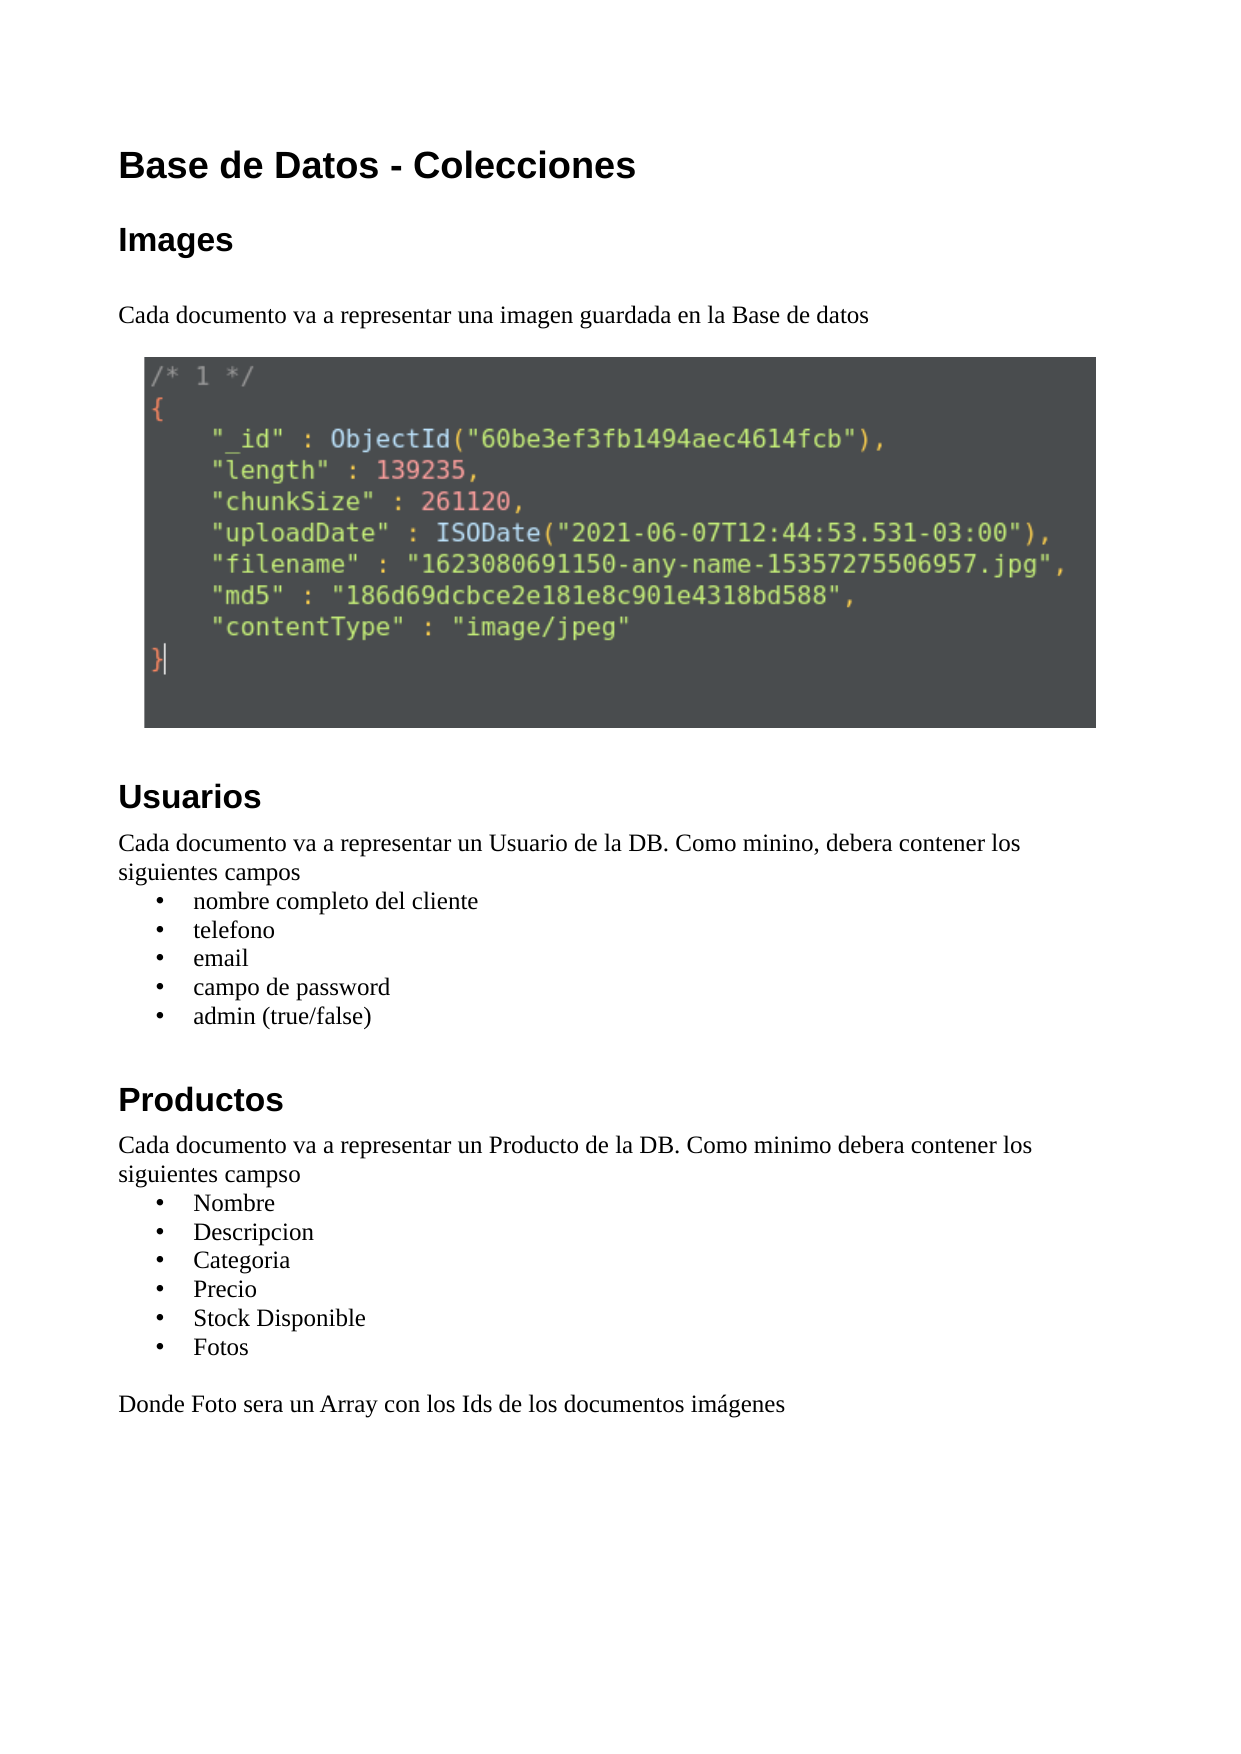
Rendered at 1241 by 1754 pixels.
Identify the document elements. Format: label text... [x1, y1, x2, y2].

picture [144, 357, 1096, 728]
list campo de password [156, 972, 1122, 1001]
list admin (true/false) [156, 1001, 1122, 1030]
list Precio [156, 1274, 1122, 1303]
list Categoria [156, 1246, 1122, 1274]
list nombre completo del cliente [156, 886, 1122, 915]
list Nombre [156, 1188, 1122, 1217]
list Descripcion [156, 1217, 1122, 1246]
subtitle Productos [118, 1079, 1122, 1118]
text Cada documento va a representar un Producto de la DB. Como minimo debera contener los siguientes campso [118, 1131, 1122, 1188]
text Donde Foto sera un Array con los Ids de los documentos imágenes [118, 1389, 1122, 1418]
list Fotos [156, 1332, 1122, 1361]
text Cada documento va a representar un Usuario de la DB. Como minino, debera contener los siguientes campos [118, 828, 1122, 886]
text Cada documento va a representar una imagen guardada en la Base de datos [118, 300, 1122, 329]
subtitle Base de Datos - Colecciones [118, 143, 1122, 187]
subtitle Usuarios [118, 777, 1122, 816]
list telefono [156, 915, 1122, 943]
list email [156, 943, 1122, 972]
subtitle Images [118, 220, 1122, 259]
list Stock Disponible [156, 1303, 1122, 1332]
